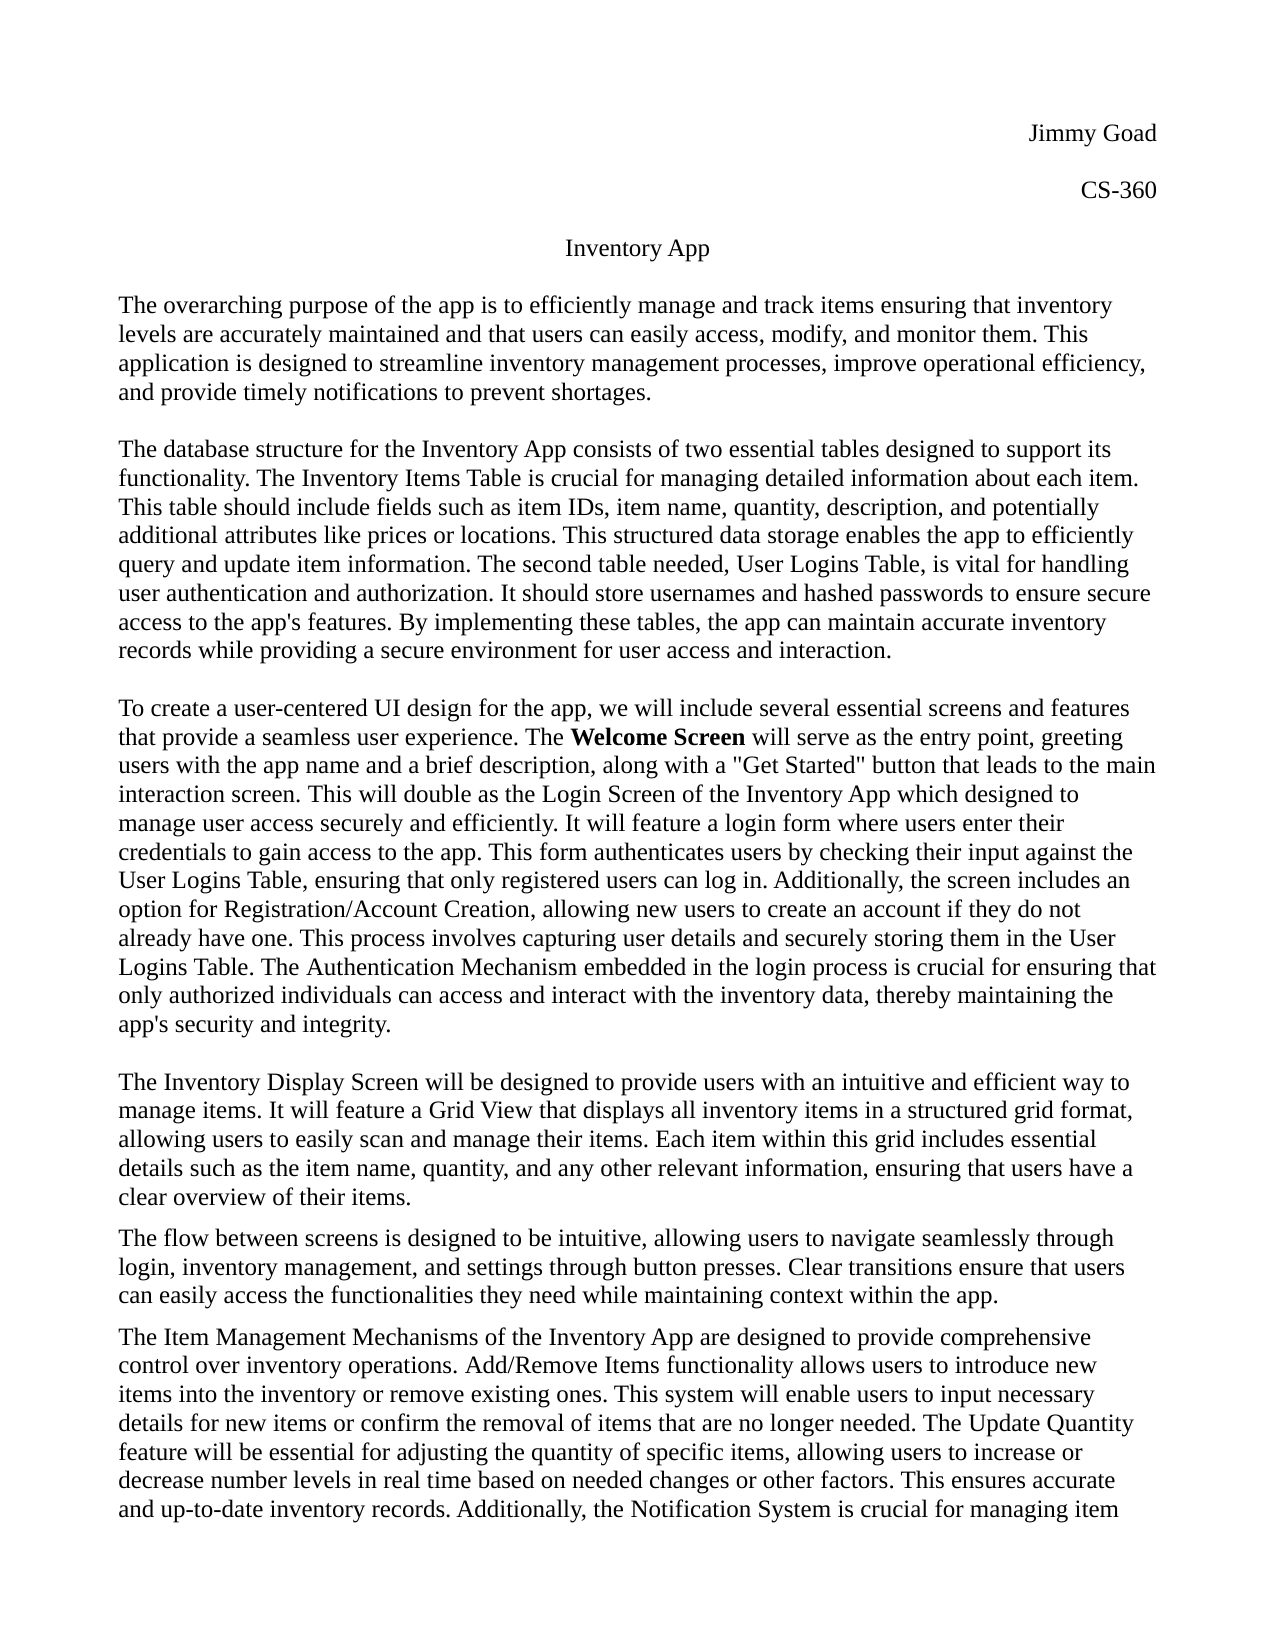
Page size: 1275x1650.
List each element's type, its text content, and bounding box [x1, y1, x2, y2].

text The Item Management Mechanisms of the Inventory App are designed to provide comprehensive control over inventory operations. Add/Remove Items functionality allows users to introduce new items into the inventory or remove existing ones. This system will enable users to input necessary details for new items or confirm the removal of items that are no longer needed. The Update Quantity feature will be essential for adjusting the quantity of specific items, allowing users to increase or decrease number levels in real time based on needed changes or other factors. This ensures accurate and up-to-date inventory records. Additionally, the Notification System is crucial for managing item [118, 1322, 1157, 1523]
text Jimmy Goad [118, 118, 1157, 147]
text CS-360 [118, 176, 1157, 204]
text The database structure for the Inventory App consists of two essential tables designed to support its functionality. The Inventory Items Table is crucial for managing detailed information about each item. This table should include fields such as item IDs, item name, quantity, description, and potentially additional attributes like prices or locations. This structured data storage enables the app to efficiently query and update item information. The second table needed, User Logins Table, is vital for handling user authentication and authorization. It should store usernames and hashed passwords to ensure secure access to the app's features. By implementing these tables, the app can maintain accurate inventory records while providing a secure environment for user access and interaction. [118, 434, 1157, 664]
text The Inventory Display Screen will be designed to provide users with an intuitive and efficient way to manage items. It will feature a Grid View that displays all inventory items in a structured grid format, allowing users to easily scan and manage their items. Each item within this grid includes essential details such as the item name, quantity, and any other relevant information, ensuring that users have a clear overview of their items. [118, 1067, 1157, 1211]
text The overarching purpose of the app is to efficiently manage and track items ensuring that inventory levels are accurately maintained and that users can easily access, modify, and monitor them. This application is designed to streamline inventory management processes, improve operational efficiency, and provide timely notifications to prevent shortages. [118, 291, 1157, 406]
text Inventory App [118, 233, 1157, 262]
text To create a user-centered UI design for the app, we will include several essential screens and features that provide a seamless user experience. The Welcome Screen will serve as the entry point, greeting users with the app name and a brief description, along with a "Get Started" button that leads to the main interaction screen. This will double as the Login Screen of the Inventory App which designed to manage user access securely and efficiently. It will feature a login form where users enter their credentials to gain access to the app. This form authenticates users by checking their input against the User Logins Table, ensuring that only registered users can log in. Additionally, the screen includes an option for Registration/Account Creation, allowing new users to create an account if they do not already have one. This process involves capturing user details and securely storing them in the User Logins Table. The Authentication Mechanism embedded in the login process is crucial for ensuring that only authorized individuals can access and interact with the inventory data, thereby maintaining the app's security and integrity. [118, 693, 1157, 1038]
text The flow between screens is designed to be intuitive, allowing users to navigate seamlessly through login, inventory management, and settings through button presses. Clear transitions ensure that users can easily access the functionalities they need while maintaining context within the app. [118, 1223, 1157, 1309]
